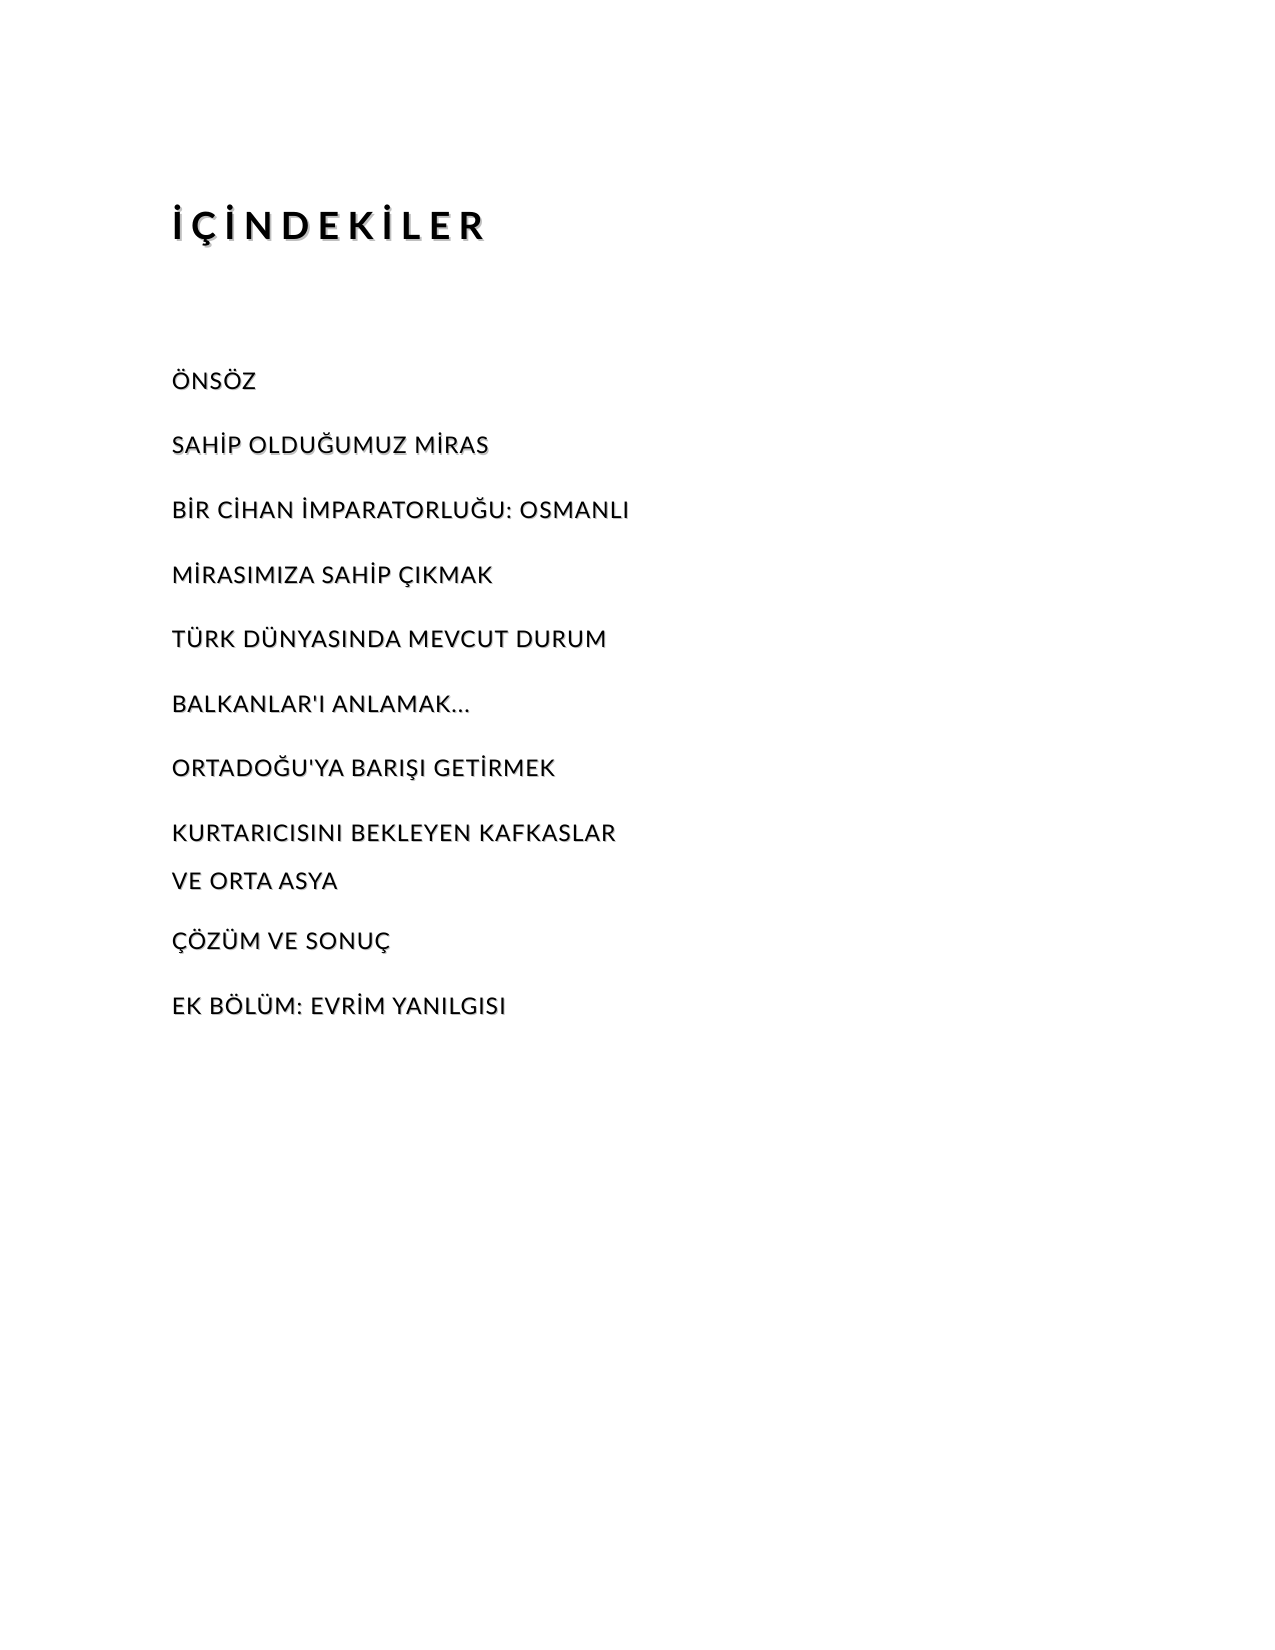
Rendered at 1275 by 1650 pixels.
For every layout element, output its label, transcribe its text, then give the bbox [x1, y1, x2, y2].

text BALKANLAR'I ANLAMAK... [112, 661, 1162, 725]
text MİRASIMIZA SAHİP ÇIKMAK [112, 531, 1162, 596]
text ORTADOĞU'YA BARIŞI GETİRMEK [112, 725, 1162, 790]
text BİR CİHAN İMPARATORLUĞU: OSMANLI [112, 467, 1162, 531]
text İÇİNDEKİLER [112, 203, 1162, 248]
text VE ORTA ASYA [112, 854, 1162, 898]
text TÜRK DÜNYASINDA MEVCUT DURUM [112, 596, 1162, 661]
text ÇÖZÜM VE SONUÇ [112, 898, 1162, 963]
text KURTARICISINI BEKLEYEN KAFKASLAR [112, 790, 1162, 854]
text ÖNSÖZ [112, 338, 1162, 402]
text SAHİP OLDUĞUMUZ MİRAS [112, 402, 1162, 467]
text EK BÖLÜM: EVRİM YANILGISI [112, 963, 1162, 1027]
